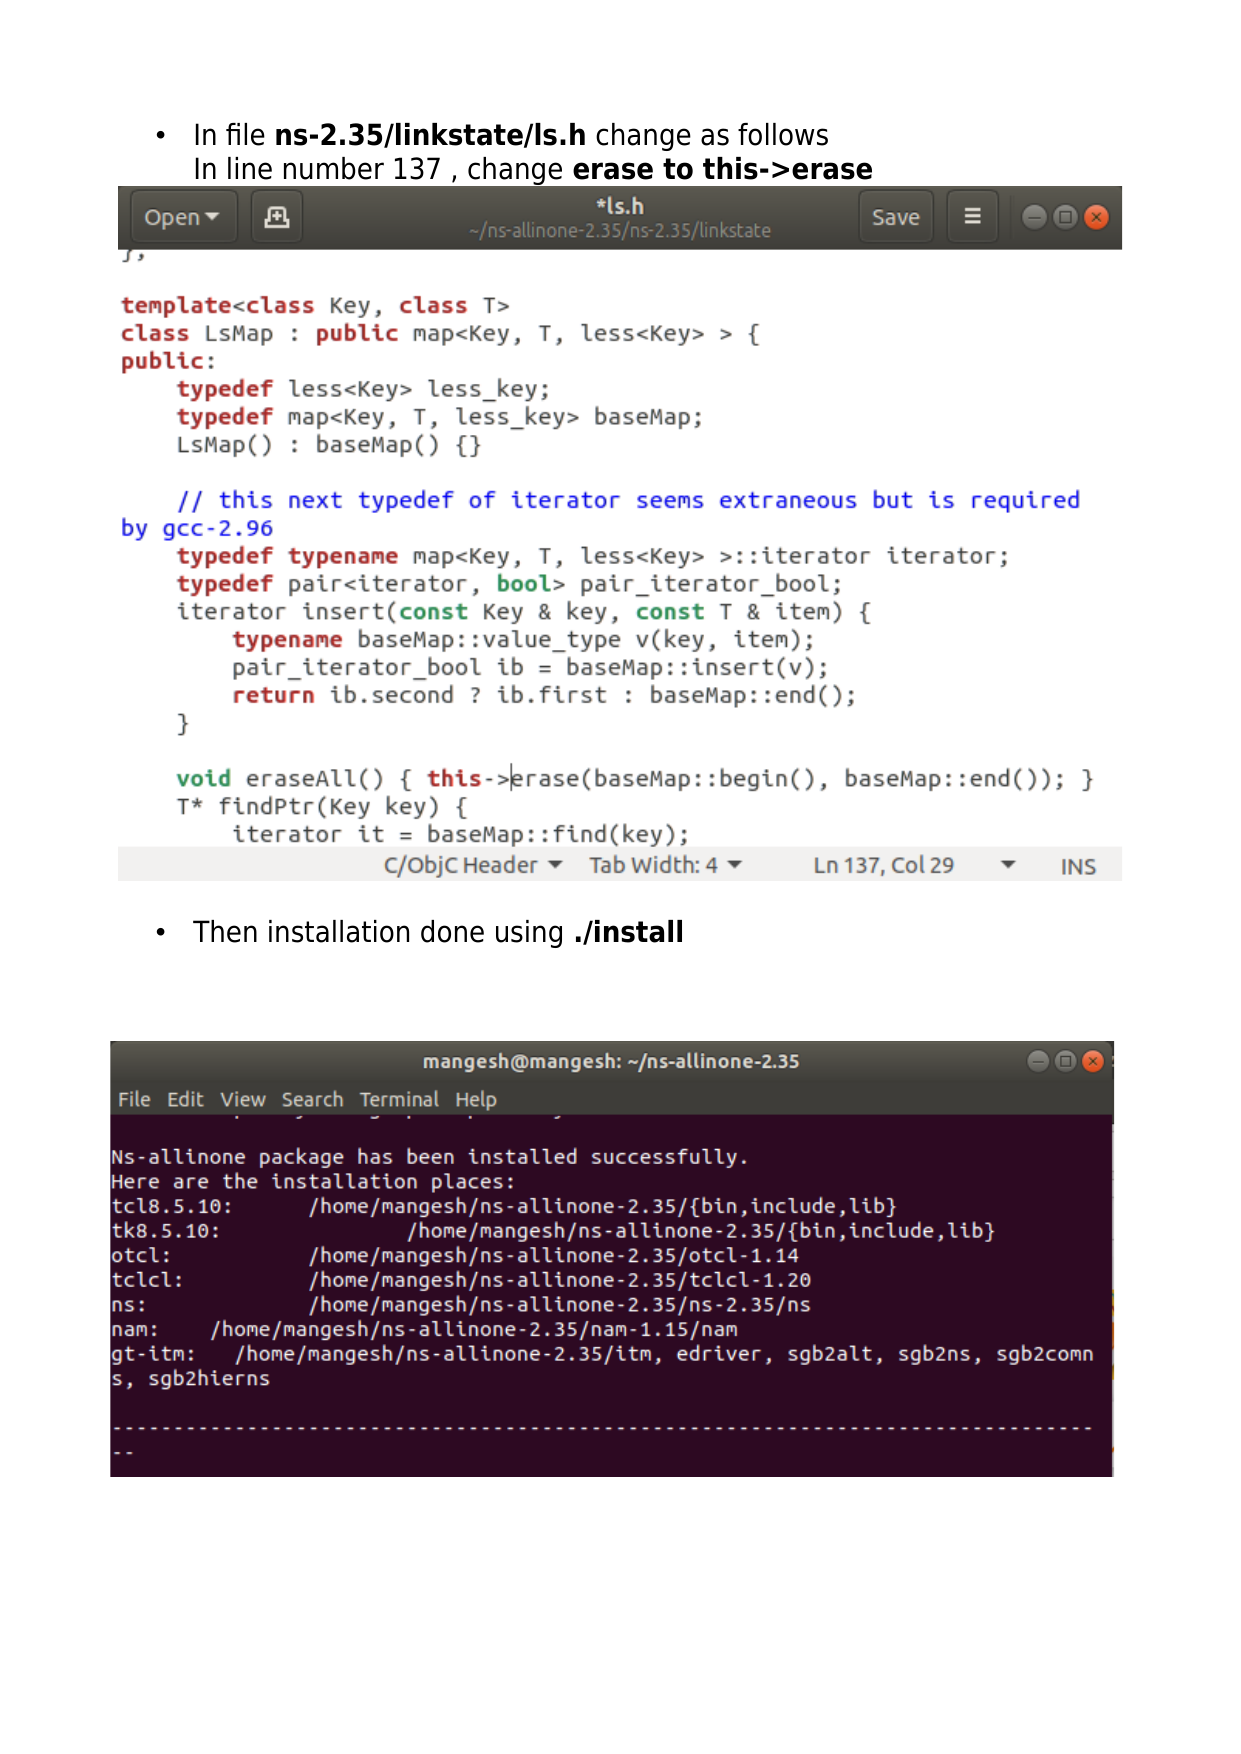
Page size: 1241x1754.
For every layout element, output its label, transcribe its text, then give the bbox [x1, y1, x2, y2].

list In file ns-2.35/linkstate/ls.h change as follows [156, 118, 1122, 152]
list Then installation done using ./install [156, 915, 1122, 949]
picture [118, 186, 1123, 881]
picture [110, 1041, 1115, 1477]
list In line number 137 , change erase to this->erase [156, 152, 1122, 186]
